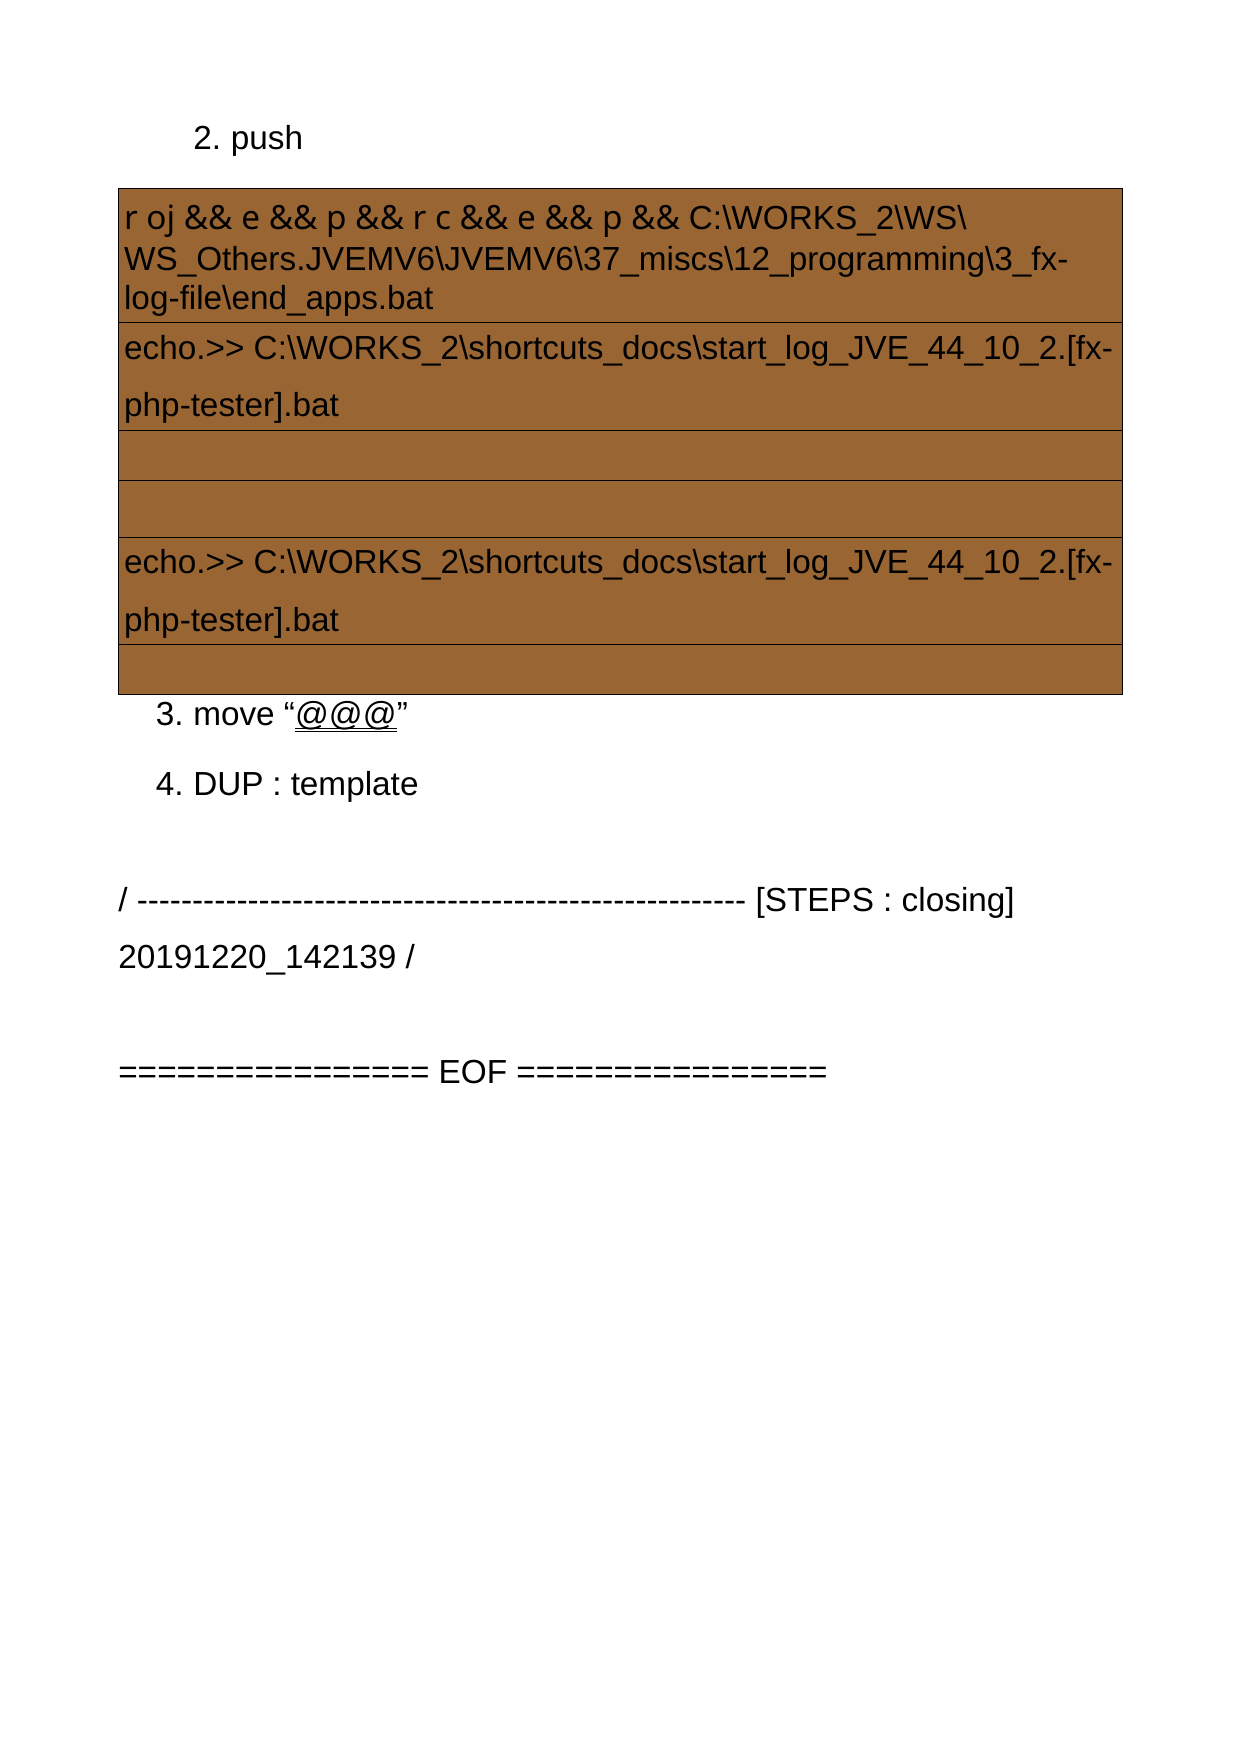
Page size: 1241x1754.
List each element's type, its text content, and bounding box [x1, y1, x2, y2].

text / ------------------------------------------------------- [STEPS : closing] 20191220_142139 / [118, 880, 1122, 976]
table_header r oj && e && p && r c && e && p && C:\WORKS_2\WS\WS_Others.JVEMV6\JVEMV6\37_miscs\12_programming\3_fx-log-file\end_apps.bat [119, 189, 1122, 322]
table_cell [119, 431, 1122, 480]
table_cell [119, 481, 1122, 537]
list DUP : template [156, 764, 1122, 803]
text ================ EOF ================ [118, 1052, 1122, 1091]
table_cell echo.>> C:\WORKS_2\shortcuts_docs\start_log_JVE_44_10_2.[fx-php-tester].bat [119, 538, 1122, 644]
table_cell echo.>> C:\WORKS_2\shortcuts_docs\start_log_JVE_44_10_2.[fx-php-tester].bat [119, 323, 1122, 430]
table_cell [119, 645, 1122, 694]
list push [193, 118, 1122, 157]
list move “@@@” [156, 695, 1122, 733]
